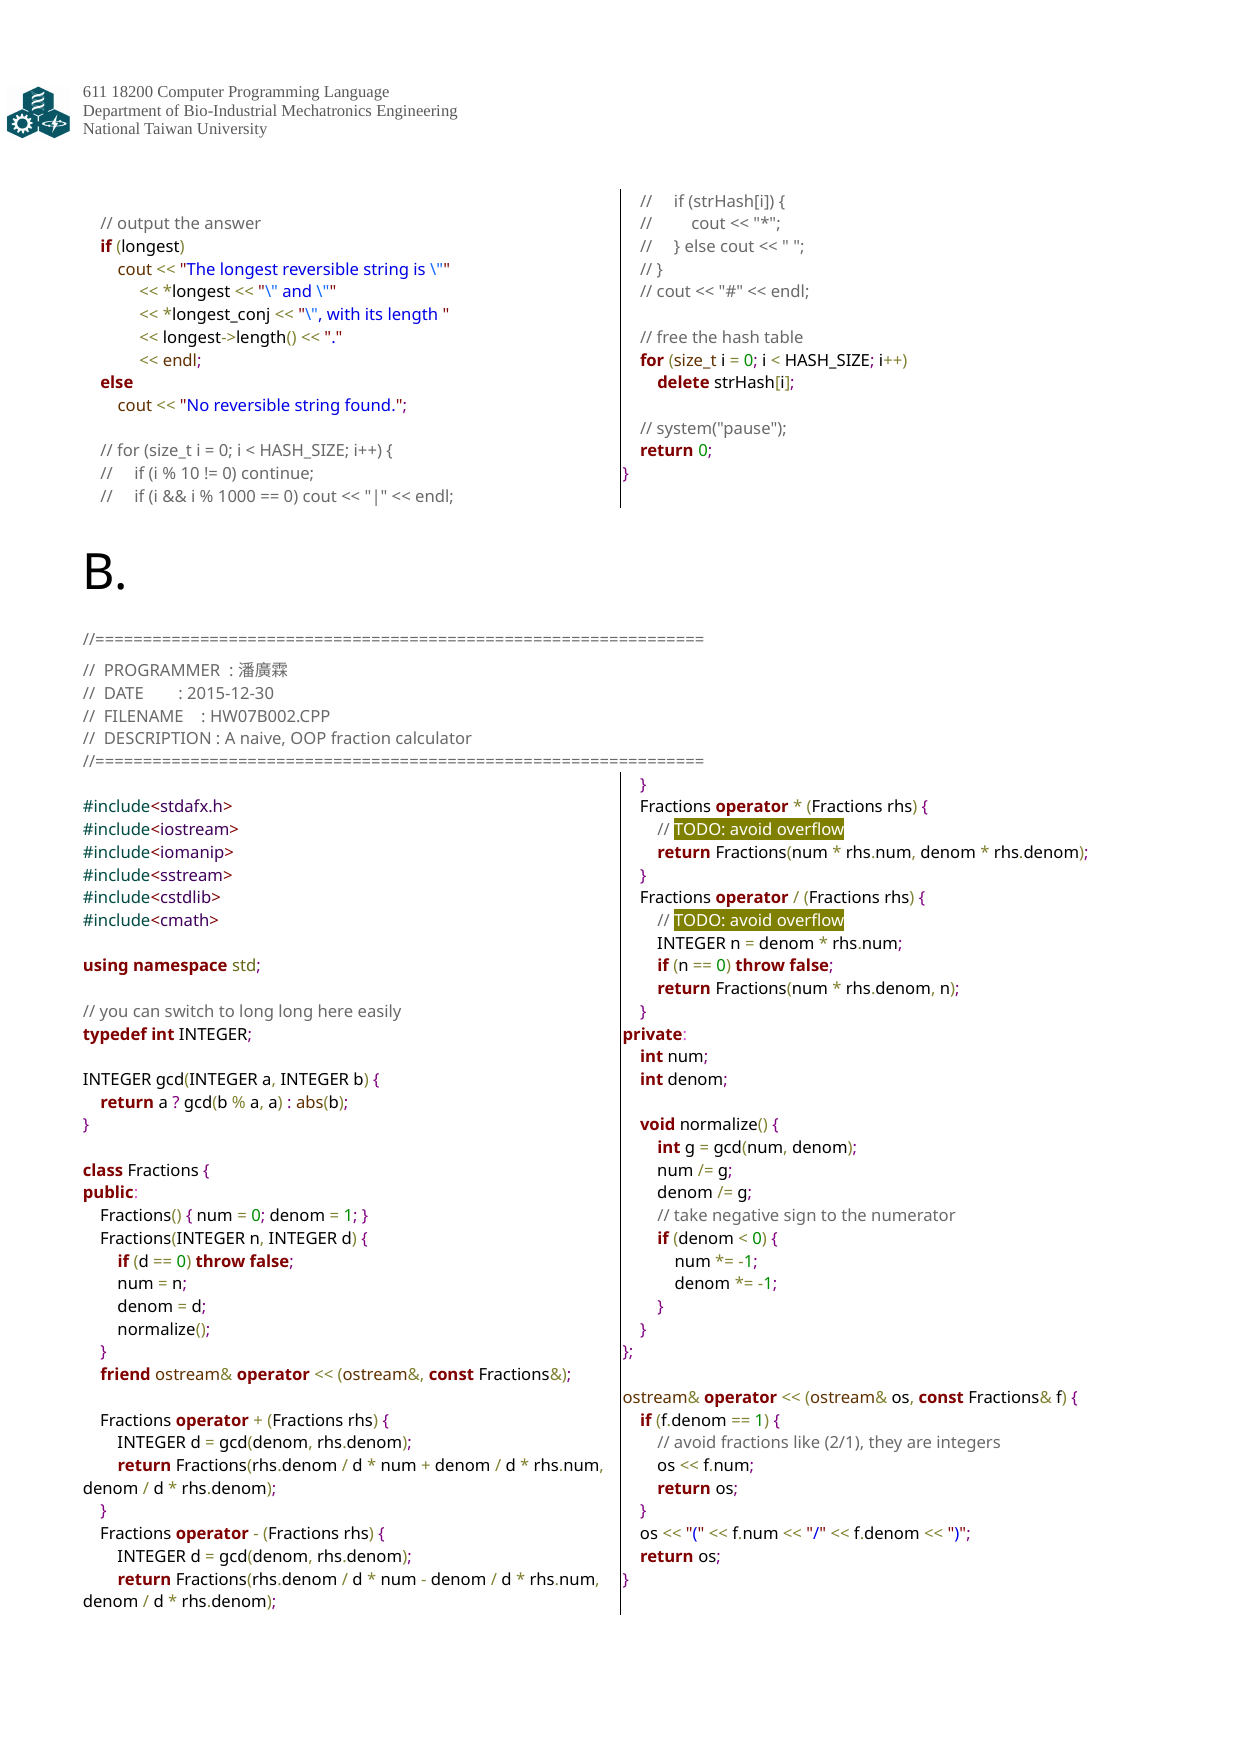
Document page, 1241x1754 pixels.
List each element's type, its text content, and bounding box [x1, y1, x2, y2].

text } [622, 1317, 1157, 1340]
text return 0; [622, 439, 1157, 462]
text // TODO: avoid overflow [622, 908, 1157, 931]
text // system("pause"); [622, 416, 1157, 439]
text int num; [622, 1045, 1157, 1067]
text normalize(); [83, 1317, 618, 1340]
text if (d == 0) throw false; [83, 1249, 618, 1272]
text public: [83, 1181, 618, 1204]
text cout << "No reversible string found."; [83, 394, 618, 416]
text private: [622, 1022, 1157, 1045]
text typedef int INTEGER; [83, 1022, 618, 1045]
text #include<cstdlib> [83, 886, 618, 908]
text // PROGRAMMER : 潘廣霖 [83, 657, 1157, 681]
text return os; [622, 1544, 1157, 1567]
text // if (i && i % 1000 == 0) cout << "|" << endl; [83, 484, 618, 507]
text Fractions() { num = 0; denom = 1; } [83, 1204, 618, 1226]
text // FILENAME : HW07B002.CPP [83, 704, 1157, 727]
text denom *= -1; [622, 1272, 1157, 1294]
text } [622, 1499, 1157, 1522]
text return os; [622, 1476, 1157, 1499]
text return Fractions(rhs.denom / d * num - denom / d * rhs.num, denom / d * rhs.denom); [83, 1567, 618, 1612]
text num /= g; [622, 1158, 1157, 1181]
text if (f.denom == 1) { [622, 1408, 1157, 1431]
text return Fractions(rhs.denom / d * num + denom / d * rhs.num, denom / d * rhs.denom); [83, 1453, 618, 1499]
text } [83, 1499, 618, 1522]
text cout << "The longest reversible string is \"" [83, 257, 618, 280]
text for (size_t i = 0; i < HASH_SIZE; i++) [622, 348, 1157, 371]
text denom /= g; [622, 1181, 1157, 1204]
text // output the answer [83, 212, 618, 235]
text } [83, 1340, 618, 1363]
text Fractions operator * (Fractions rhs) { [622, 795, 1157, 818]
text os << "(" << f.num << "/" << f.denom << ")"; [622, 1522, 1157, 1544]
text // cout << "*"; [622, 212, 1157, 235]
text int denom; [622, 1067, 1157, 1090]
text INTEGER d = gcd(denom, rhs.denom); [83, 1544, 618, 1567]
text denom = d; [83, 1294, 618, 1317]
text // DESCRIPTION : A naive, OOP fraction calculator [83, 727, 1157, 749]
text if (longest) [83, 235, 618, 257]
text if (n == 0) throw false; [622, 954, 1157, 977]
text } [622, 863, 1157, 886]
text // take negative sign to the numerator [622, 1204, 1157, 1226]
text #include<iostream> [83, 818, 618, 840]
text // } [622, 257, 1157, 280]
text #include<sstream> [83, 863, 618, 886]
text class Fractions { [83, 1158, 618, 1181]
text friend ostream& operator << (ostream&, const Fractions&); [83, 1363, 618, 1385]
text int g = gcd(num, denom); [622, 1136, 1157, 1158]
text #include<cmath> [83, 908, 618, 931]
text INTEGER d = gcd(denom, rhs.denom); [83, 1431, 618, 1453]
text //================================================================ [83, 620, 1157, 657]
text return a ? gcd(b % a, a) : abs(b); [83, 1090, 618, 1113]
text Fractions operator / (Fractions rhs) { [622, 886, 1157, 908]
subtitle B. [83, 532, 1157, 607]
text else [83, 371, 618, 394]
text } [622, 1294, 1157, 1317]
text using namespace std; [83, 954, 618, 977]
text Fractions(INTEGER n, INTEGER d) { [83, 1226, 618, 1249]
text // } else cout << " "; [622, 235, 1157, 257]
text INTEGER gcd(INTEGER a, INTEGER b) { [83, 1067, 618, 1090]
text // DATE : 2015-12-30 [83, 681, 1157, 704]
text return Fractions(num * rhs.num, denom * rhs.denom); [622, 840, 1157, 863]
text return Fractions(num * rhs.denom, n); [622, 977, 1157, 999]
text Fractions operator - (Fractions rhs) { [83, 1522, 618, 1544]
text } [622, 1567, 1157, 1590]
text // cout << "#" << endl; [622, 280, 1157, 303]
text // avoid fractions like (2/1), they are integers [622, 1431, 1157, 1453]
text } [622, 462, 1157, 484]
text INTEGER n = denom * rhs.num; [622, 931, 1157, 954]
text } [622, 999, 1157, 1022]
text num = n; [83, 1272, 618, 1294]
text // you can switch to long long here easily [83, 999, 618, 1022]
text #include<iomanip> [83, 840, 618, 863]
text os << f.num; [622, 1453, 1157, 1476]
text Fractions operator + (Fractions rhs) { [83, 1408, 618, 1431]
text // TODO: avoid overflow [622, 818, 1157, 840]
text num *= -1; [622, 1249, 1157, 1272]
text } [83, 1113, 618, 1136]
text #include<stdafx.h> [83, 795, 618, 818]
text // for (size_t i = 0; i < HASH_SIZE; i++) { [83, 439, 618, 462]
text << longest->length() << "." [83, 326, 618, 348]
text // if (i % 10 != 0) continue; [83, 462, 618, 484]
text // free the hash table [622, 326, 1157, 348]
text void normalize() { [622, 1113, 1157, 1136]
text << *longest << "\" and \"" [83, 280, 618, 303]
text << endl; [83, 348, 618, 371]
text //================================================================ [83, 749, 1157, 772]
text << *longest_conj << "\", with its length " [83, 303, 618, 326]
text ostream& operator << (ostream& os, const Fractions& f) { [622, 1385, 1157, 1408]
text }; [622, 1340, 1157, 1363]
text } [622, 772, 1157, 795]
text // if (strHash[i]) { [622, 189, 1157, 212]
text delete strHash[i]; [622, 371, 1157, 394]
text if (denom < 0) { [622, 1226, 1157, 1249]
